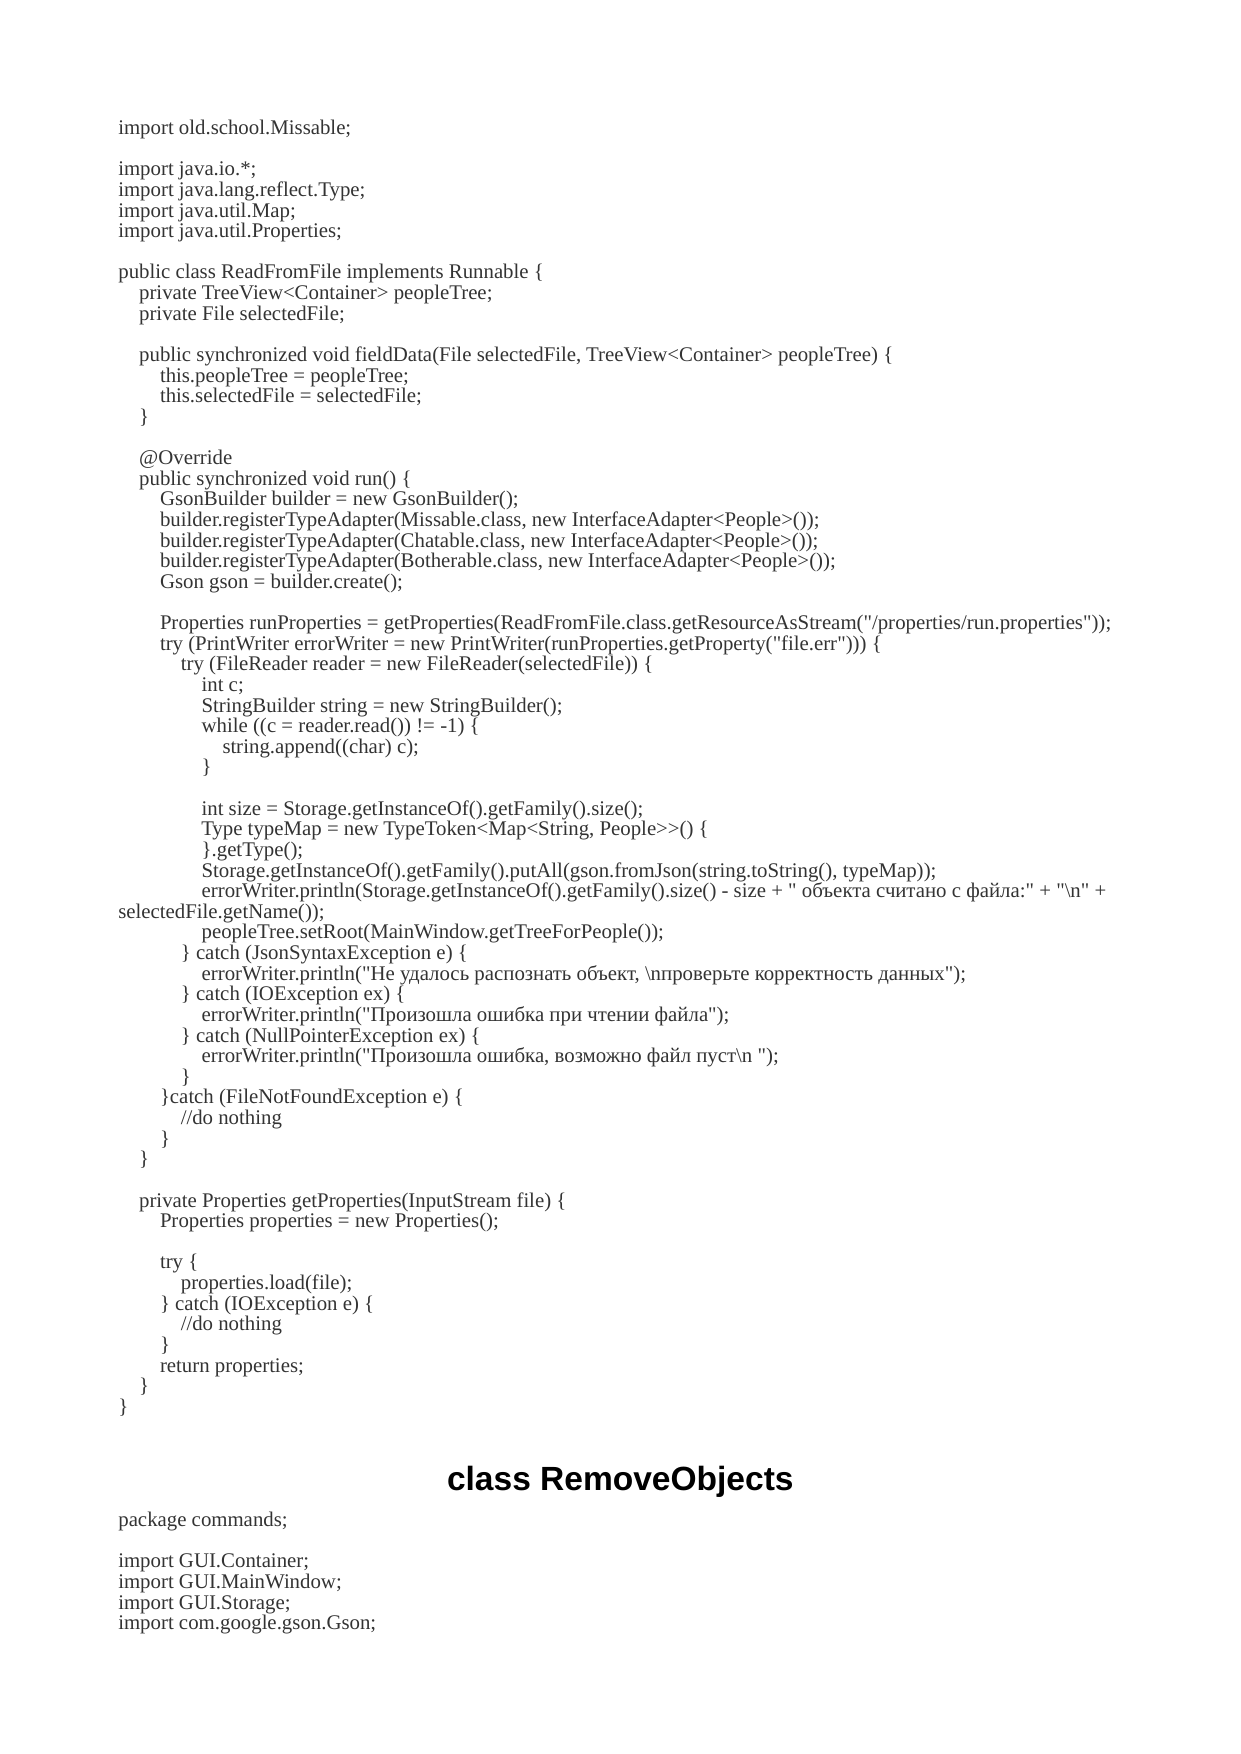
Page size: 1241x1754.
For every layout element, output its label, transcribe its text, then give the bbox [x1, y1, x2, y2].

text } [118, 1397, 1122, 1417]
text properties.load(file); [118, 1273, 1122, 1294]
text import old.school.Missable; [118, 118, 1122, 139]
text Properties runProperties = getProperties(ReadFromFile.class.getResourceAsStream("/properties/run.properties")); [118, 613, 1122, 634]
text this.selectedFile = selectedFile; [118, 386, 1122, 407]
text return properties; [118, 1356, 1122, 1376]
text errorWriter.println("Не удалось распознать объект, \nпроверьте корректность данных"); [118, 964, 1122, 984]
text StringBuilder string = new StringBuilder(); [118, 696, 1122, 716]
text import java.lang.reflect.Type; [118, 180, 1122, 201]
text } catch (JsonSyntaxException e) { [118, 943, 1122, 964]
text } [118, 1067, 1122, 1087]
text errorWriter.println(Storage.getInstanceOf().getFamily().size() - size + " объекта считано с файла:" + "\n" + selectedFile.getName()); [118, 881, 1122, 922]
text while ((c = reader.read()) != -1) { [118, 716, 1122, 737]
text errorWriter.println("Произошла ошибка, возможно файл пуст\n "); [118, 1046, 1122, 1067]
text Type typeMap = new TypeToken<Map<String, People>>() { [118, 819, 1122, 840]
text import java.util.Properties; [118, 221, 1122, 242]
text } [118, 1376, 1122, 1397]
text import com.google.gson.Gson; [118, 1613, 1122, 1634]
text import GUI.Container; [118, 1551, 1122, 1572]
text @Override [118, 448, 1122, 469]
text import GUI.Storage; [118, 1593, 1122, 1613]
text Properties properties = new Properties(); [118, 1211, 1122, 1232]
text import java.io.*; [118, 159, 1122, 180]
text builder.registerTypeAdapter(Botherable.class, new InterfaceAdapter<People>()); [118, 551, 1122, 572]
text } [118, 1129, 1122, 1149]
text import GUI.MainWindow; [118, 1572, 1122, 1593]
text } [118, 407, 1122, 427]
text } catch (IOException e) { [118, 1294, 1122, 1314]
text } catch (NullPointerException ex) { [118, 1026, 1122, 1046]
text string.append((char) c); [118, 737, 1122, 757]
text }catch (FileNotFoundException e) { [118, 1087, 1122, 1108]
text int c; [118, 675, 1122, 696]
text } catch (IOException ex) { [118, 984, 1122, 1005]
text builder.registerTypeAdapter(Missable.class, new InterfaceAdapter<People>()); [118, 510, 1122, 531]
text } [118, 1149, 1122, 1170]
text this.peopleTree = peopleTree; [118, 366, 1122, 386]
text try (FileReader reader = new FileReader(selectedFile)) { [118, 654, 1122, 675]
text peopleTree.setRoot(MainWindow.getTreeForPeople()); [118, 922, 1122, 943]
subtitle class RemoveObjects [118, 1459, 1122, 1498]
text } [118, 757, 1122, 778]
text import java.util.Map; [118, 201, 1122, 221]
text builder.registerTypeAdapter(Chatable.class, new InterfaceAdapter<People>()); [118, 531, 1122, 551]
text int size = Storage.getInstanceOf().getFamily().size(); [118, 799, 1122, 819]
text public class ReadFromFile implements Runnable { [118, 262, 1122, 283]
text private File selectedFile; [118, 304, 1122, 324]
text private TreeView<Container> peopleTree; [118, 283, 1122, 304]
text GsonBuilder builder = new GsonBuilder(); [118, 489, 1122, 510]
text private Properties getProperties(InputStream file) { [118, 1191, 1122, 1211]
text Storage.getInstanceOf().getFamily().putAll(gson.fromJson(string.toString(), typeMap)); [118, 861, 1122, 881]
text try (PrintWriter errorWriter = new PrintWriter(runProperties.getProperty("file.err"))) { [118, 634, 1122, 654]
text //do nothing [118, 1108, 1122, 1129]
text } [118, 1335, 1122, 1356]
text Gson gson = builder.create(); [118, 572, 1122, 592]
text public synchronized void fieldData(File selectedFile, TreeView<Container> peopleTree) { [118, 345, 1122, 366]
text errorWriter.println("Произошла ошибка при чтении файла"); [118, 1005, 1122, 1026]
text }.getType(); [118, 840, 1122, 861]
text try { [118, 1252, 1122, 1273]
text public synchronized void run() { [118, 469, 1122, 489]
text package commands; [118, 1510, 1122, 1531]
text //do nothing [118, 1314, 1122, 1335]
